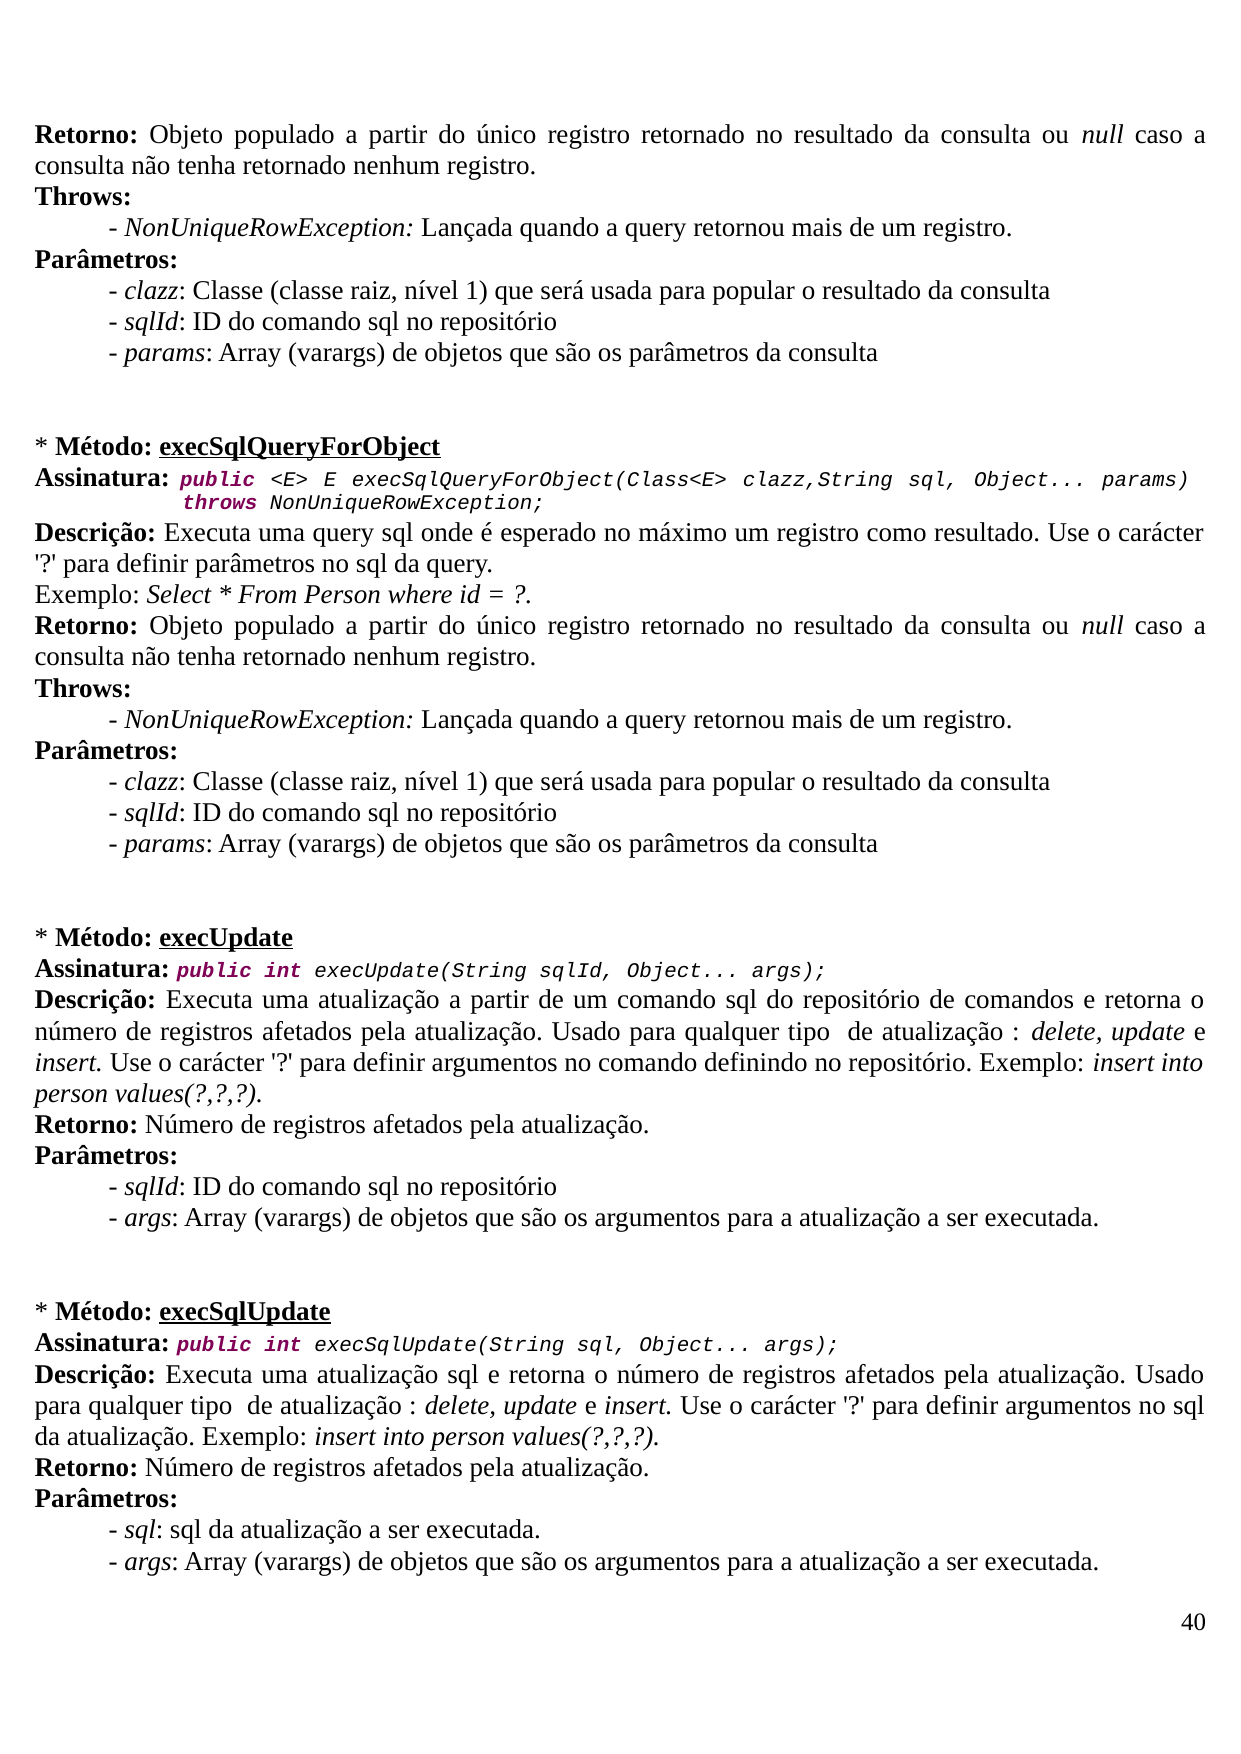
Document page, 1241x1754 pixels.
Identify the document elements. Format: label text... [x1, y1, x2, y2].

text - args: Array (varargs) de objetos que são os argumentos para a atualização a ser executada. [34, 1202, 1206, 1233]
text - clazz: Classe (classe raiz, nível 1) que será usada para popular o resultado da consulta [34, 765, 1206, 796]
text Parâmetros: [34, 1139, 1206, 1170]
text Assinatura: public int execUpdate(String sqlId, Object... args); [34, 952, 1206, 983]
text - params: Array (varargs) de objetos que são os parâmetros da consulta [34, 827, 1206, 858]
text - clazz: Classe (classe raiz, nível 1) que será usada para popular o resultado da consulta [34, 274, 1206, 305]
text * Método: execSqlQueryForObject [34, 429, 1206, 461]
text - NonUniqueRowException: Lançada quando a query retornou mais de um registro. [34, 703, 1206, 734]
text Throws: [34, 180, 1206, 212]
text * Método: execUpdate [34, 921, 1206, 952]
text Retorno: Número de registros afetados pela atualização. [34, 1108, 1206, 1139]
text Assinatura: public <E> E execSqlQueryForObject(Class<E> clazz,String sql, Object... params) throws NonUniqueRowException; [34, 461, 1206, 516]
text Throws: [34, 672, 1206, 703]
text Parâmetros: [34, 1482, 1206, 1513]
text - sqlId: ID do comando sql no repositório [34, 305, 1206, 336]
text Retorno: Objeto populado a partir do único registro retornado no resultado da consulta ou null caso a consulta não tenha retornado nenhum registro. [34, 118, 1206, 180]
text - sqlId: ID do comando sql no repositório [34, 1170, 1206, 1202]
text Retorno: Objeto populado a partir do único registro retornado no resultado da consulta ou null caso a consulta não tenha retornado nenhum registro. [34, 609, 1206, 672]
text Parâmetros: [34, 243, 1206, 274]
text Parâmetros: [34, 734, 1206, 765]
text * Método: execSqlUpdate [34, 1295, 1206, 1326]
text - args: Array (varargs) de objetos que são os argumentos para a atualização a ser executada. [34, 1544, 1206, 1576]
text Descrição: Executa uma atualização sql e retorna o número de registros afetados pela atualização. Usado para qualquer tipo de atualização : delete, update e insert. Use o carácter '?' para definir argumentos no sql da atualização. Exemplo: insert into person values(?,?,?). [34, 1358, 1206, 1451]
text Exemplo: Select * From Person where id = ?. [34, 578, 1206, 609]
text - sqlId: ID do comando sql no repositório [34, 796, 1206, 827]
text Descrição: Executa uma atualização a partir de um comando sql do repositório de comandos e retorna o número de registros afetados pela atualização. Usado para qualquer tipo de atualização : delete, update e insert. Use o carácter '?' para definir argumentos no comando definindo no repositório. Exemplo: insert into person values(?,?,?). [34, 983, 1206, 1108]
text Descrição: Executa uma query sql onde é esperado no máximo um registro como resultado. Use o carácter '?' para definir parâmetros no sql da query. [34, 516, 1206, 578]
text Assinatura: public int execSqlUpdate(String sql, Object... args); [34, 1326, 1206, 1358]
text - NonUniqueRowException: Lançada quando a query retornou mais de um registro. [34, 212, 1206, 243]
text Retorno: Número de registros afetados pela atualização. [34, 1451, 1206, 1482]
text - params: Array (varargs) de objetos que são os parâmetros da consulta [34, 336, 1206, 367]
text - sql: sql da atualização a ser executada. [34, 1513, 1206, 1544]
